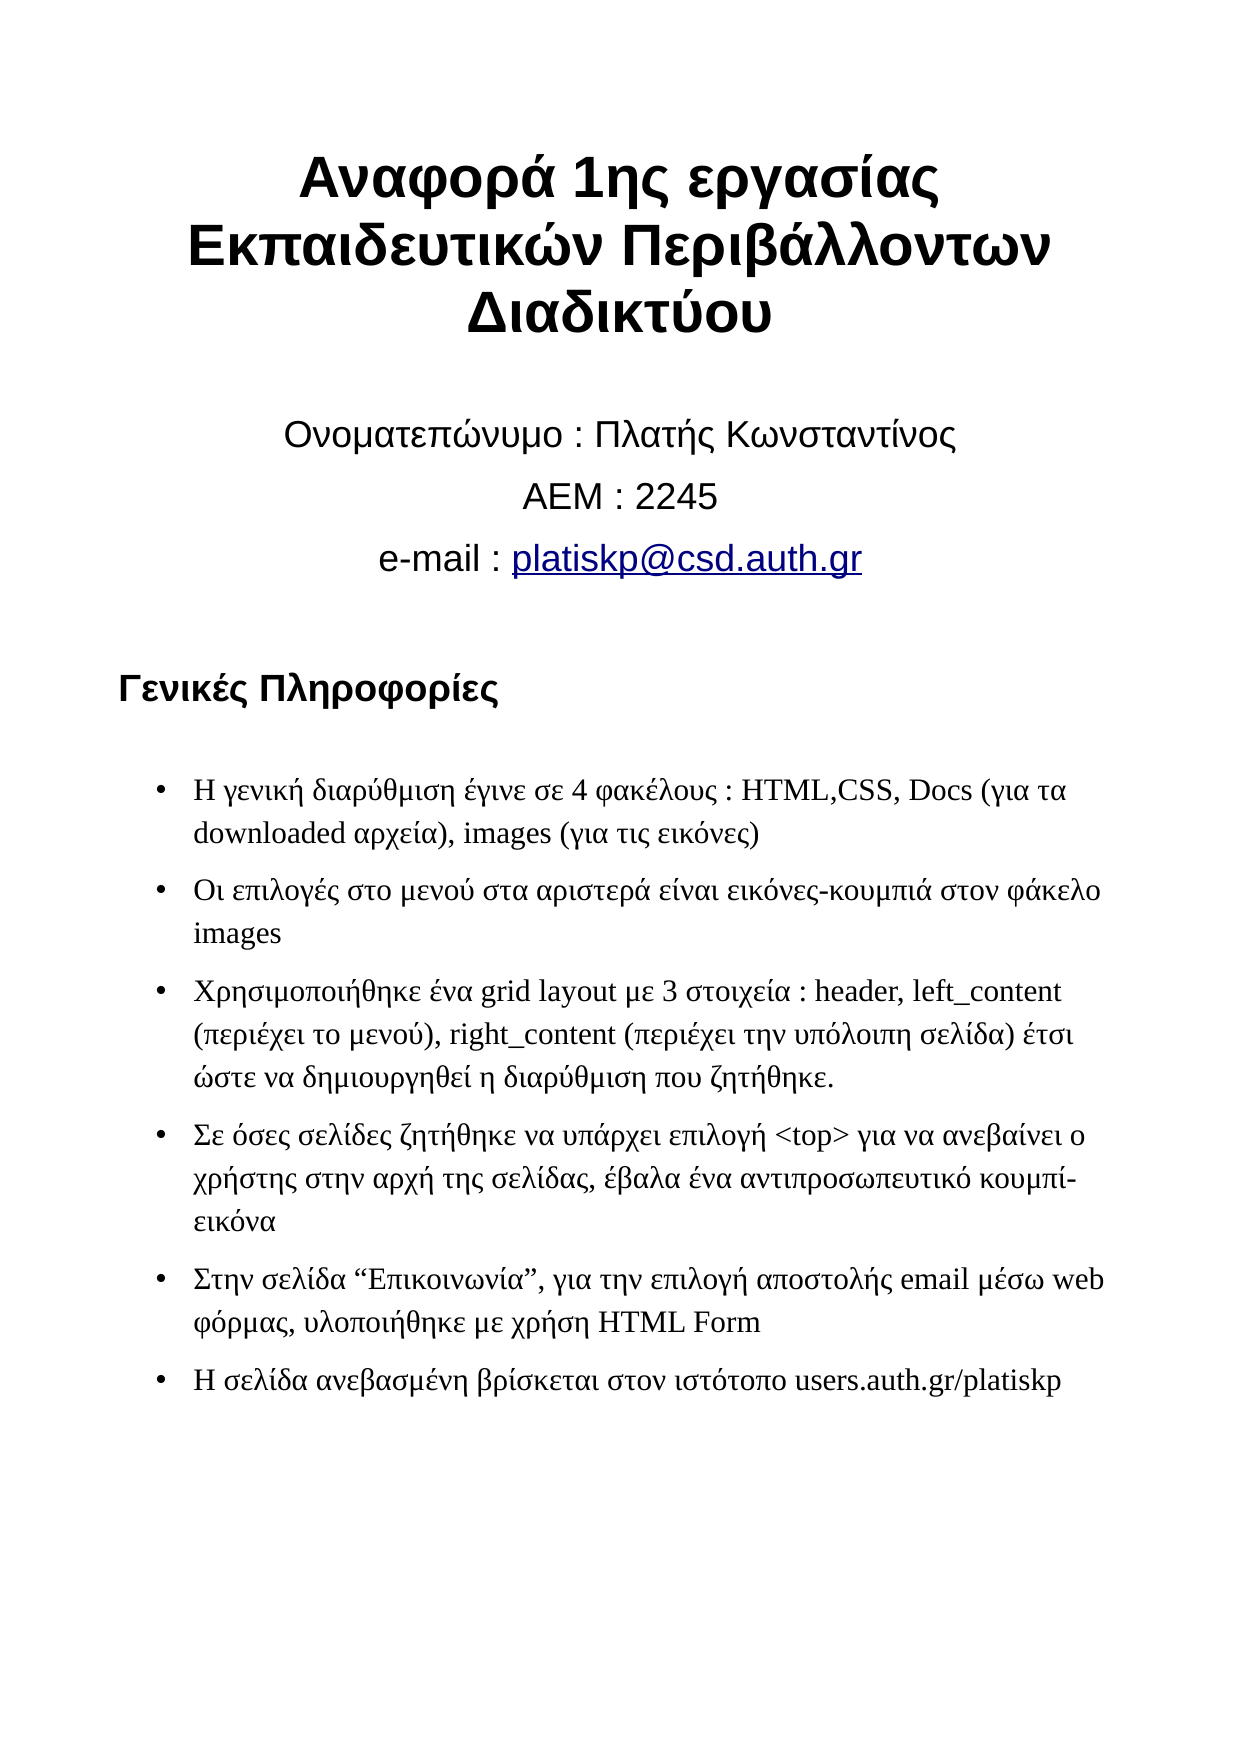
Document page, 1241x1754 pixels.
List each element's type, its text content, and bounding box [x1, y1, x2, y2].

list Σε όσες σελίδες ζητήθηκε να υπάρχει επιλογή <top> για να ανεβαίνει ο χρήστης στην αρχή της σελίδας, έβαλα ένα αντιπροσωπευτικό κουμπί-εικόνα [156, 1116, 1122, 1239]
list Οι επιλογές στο μενού στα αριστερά είναι εικόνες-κουμπιά στον φάκελο images [156, 872, 1122, 951]
subtitle ΑΕΜ : 2245 [118, 474, 1122, 517]
subtitle Ονοματεπώνυμο : Πλατής Κωνσταντίνος [118, 412, 1122, 455]
list H σελίδα ανεβασμένη βρίσκεται στον ιστότοπο users.auth.gr/platiskp [156, 1361, 1122, 1397]
subtitle e-mail : platiskp@csd.auth.gr [118, 536, 1122, 579]
list Στην σελίδα “Επικοινωνία”, για την επιλογή αποστολής email μέσω web φόρμας, υλοποιήθηκε με χρήση HTML Form [156, 1260, 1122, 1339]
subtitle Γενικές Πληροφορίες [118, 666, 1122, 709]
list Η γενική διαρύθμιση έγινε σε 4 φακέλους : HTML,CSS, Docs (για τα downloaded αρχεία), images (για τις εικόνες) [156, 771, 1122, 850]
list Χρησιμοποιήθηκε ένα grid layout με 3 στοιχεία : header, left_content (περιέχει το μενού), right_content (περιέχει την υπόλοιπη σελίδα) έτσι ώστε να δημιουργηθεί η διαρύθμιση που ζητήθηκε. [156, 972, 1122, 1095]
title Αναφορά 1ης εργασίας Εκπαιδευτικών Περιβάλλοντων Διαδικτύου [118, 143, 1122, 344]
